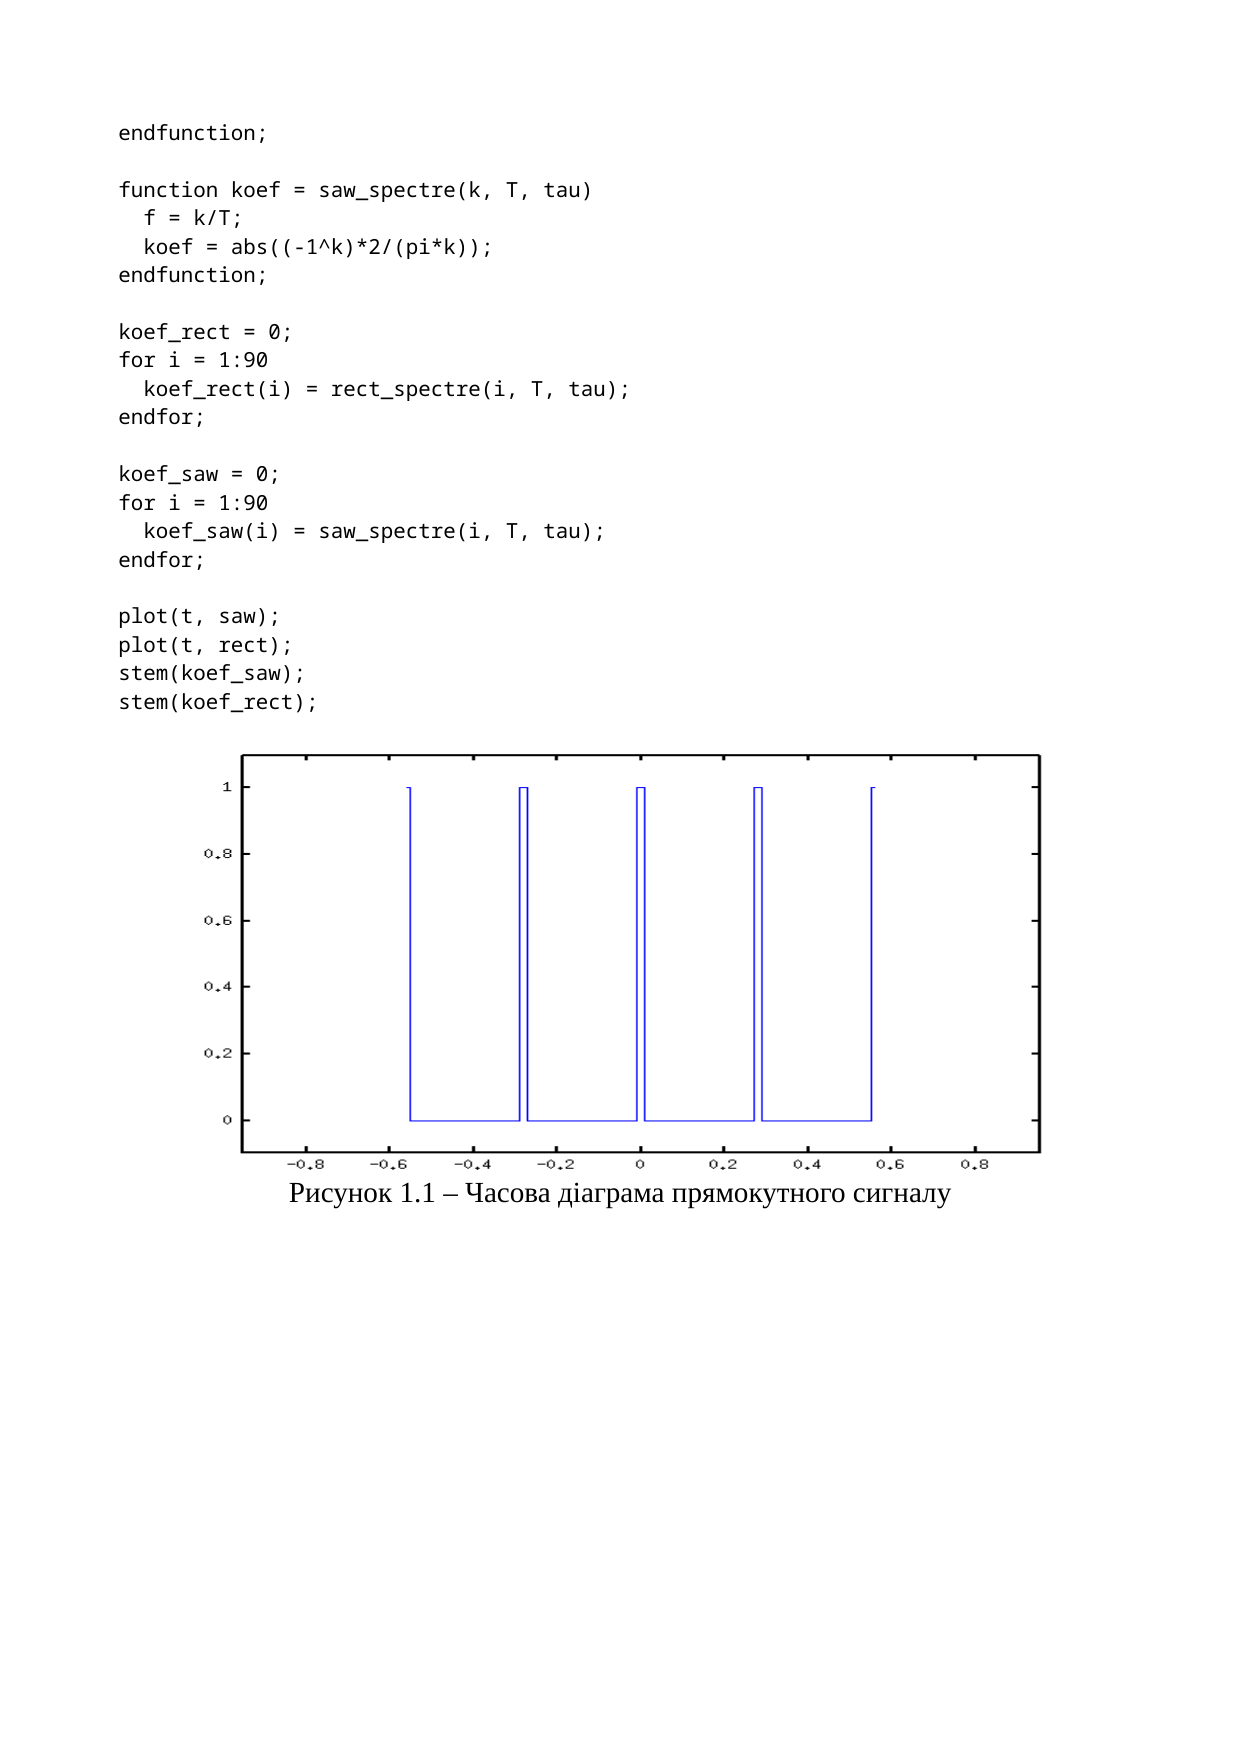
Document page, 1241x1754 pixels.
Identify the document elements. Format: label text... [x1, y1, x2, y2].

text Рисунок 1.1 – Часова діаграма прямокутного сигналу [118, 749, 1122, 1209]
text plot(t, saw); [118, 602, 1122, 630]
text f = k/T; [118, 203, 1122, 232]
text endfunction; [118, 118, 1122, 147]
text plot(t, rect); [118, 630, 1122, 658]
text stem(koef_saw); [118, 658, 1122, 687]
text koef_rect(i) = rect_spectre(i, T, tau); [118, 374, 1122, 402]
text for i = 1:90 [118, 346, 1122, 374]
text koef_rect = 0; [118, 317, 1122, 346]
text endfunction; [118, 260, 1122, 289]
text endfor; [118, 545, 1122, 573]
text koef_saw = 0; [118, 459, 1122, 488]
text function koef = saw_spectre(k, T, tau) [118, 175, 1122, 203]
text endfor; [118, 402, 1122, 431]
text koef = abs((-1^k)*2/(pi*k)); [118, 232, 1122, 260]
text stem(koef_rect); [118, 687, 1122, 715]
picture [194, 748, 1046, 1176]
text for i = 1:90 [118, 488, 1122, 516]
text koef_saw(i) = saw_spectre(i, T, tau); [118, 516, 1122, 545]
